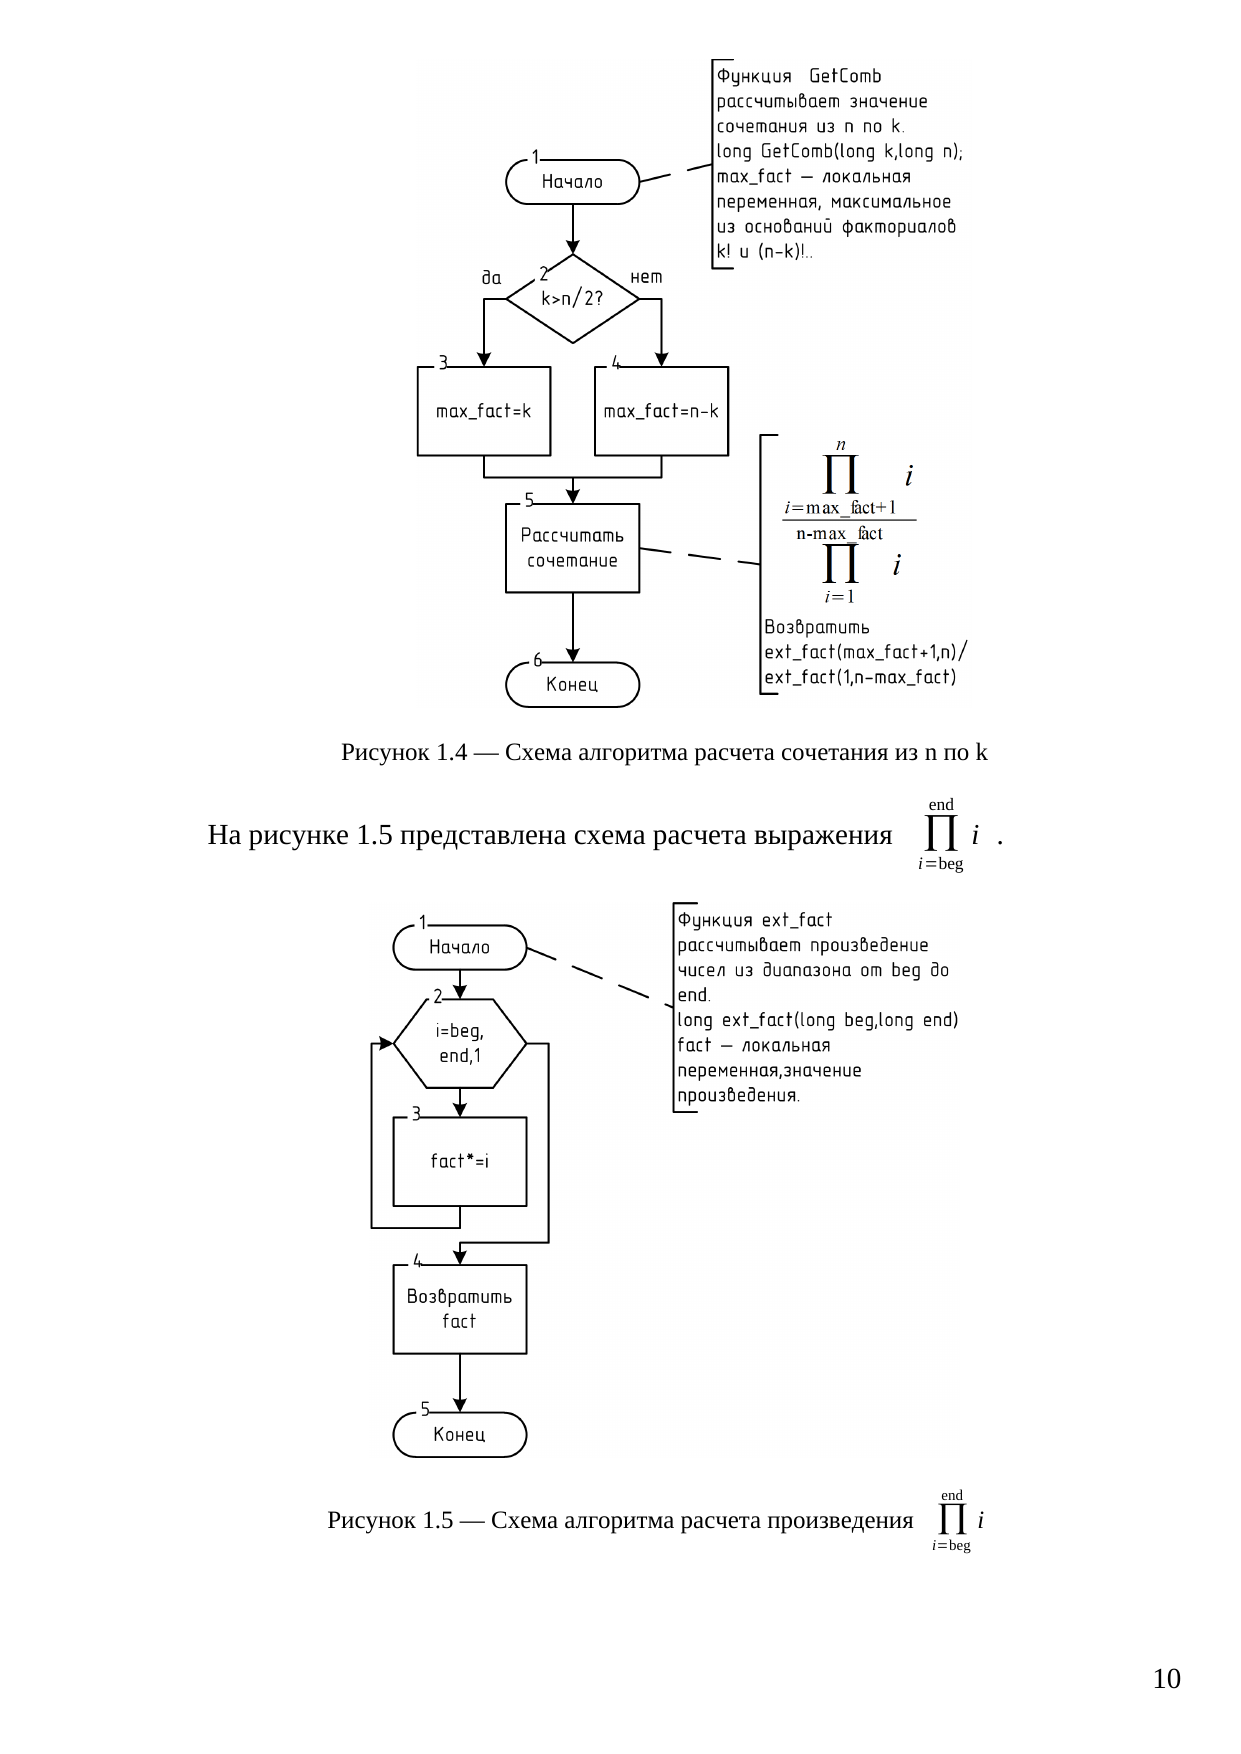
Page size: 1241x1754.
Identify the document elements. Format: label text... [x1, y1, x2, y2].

text Рисунок 1.4 — Схема алгоритма расчета сочетания из n по k [148, 737, 1181, 766]
picture [369, 902, 960, 1458]
picture [416, 59, 972, 708]
text Рисунок 1.5 — Схема алгоритма расчета произведения [148, 1486, 1181, 1553]
text На рисунке 1.5 представлена схема расчета выражения . [148, 794, 1181, 873]
